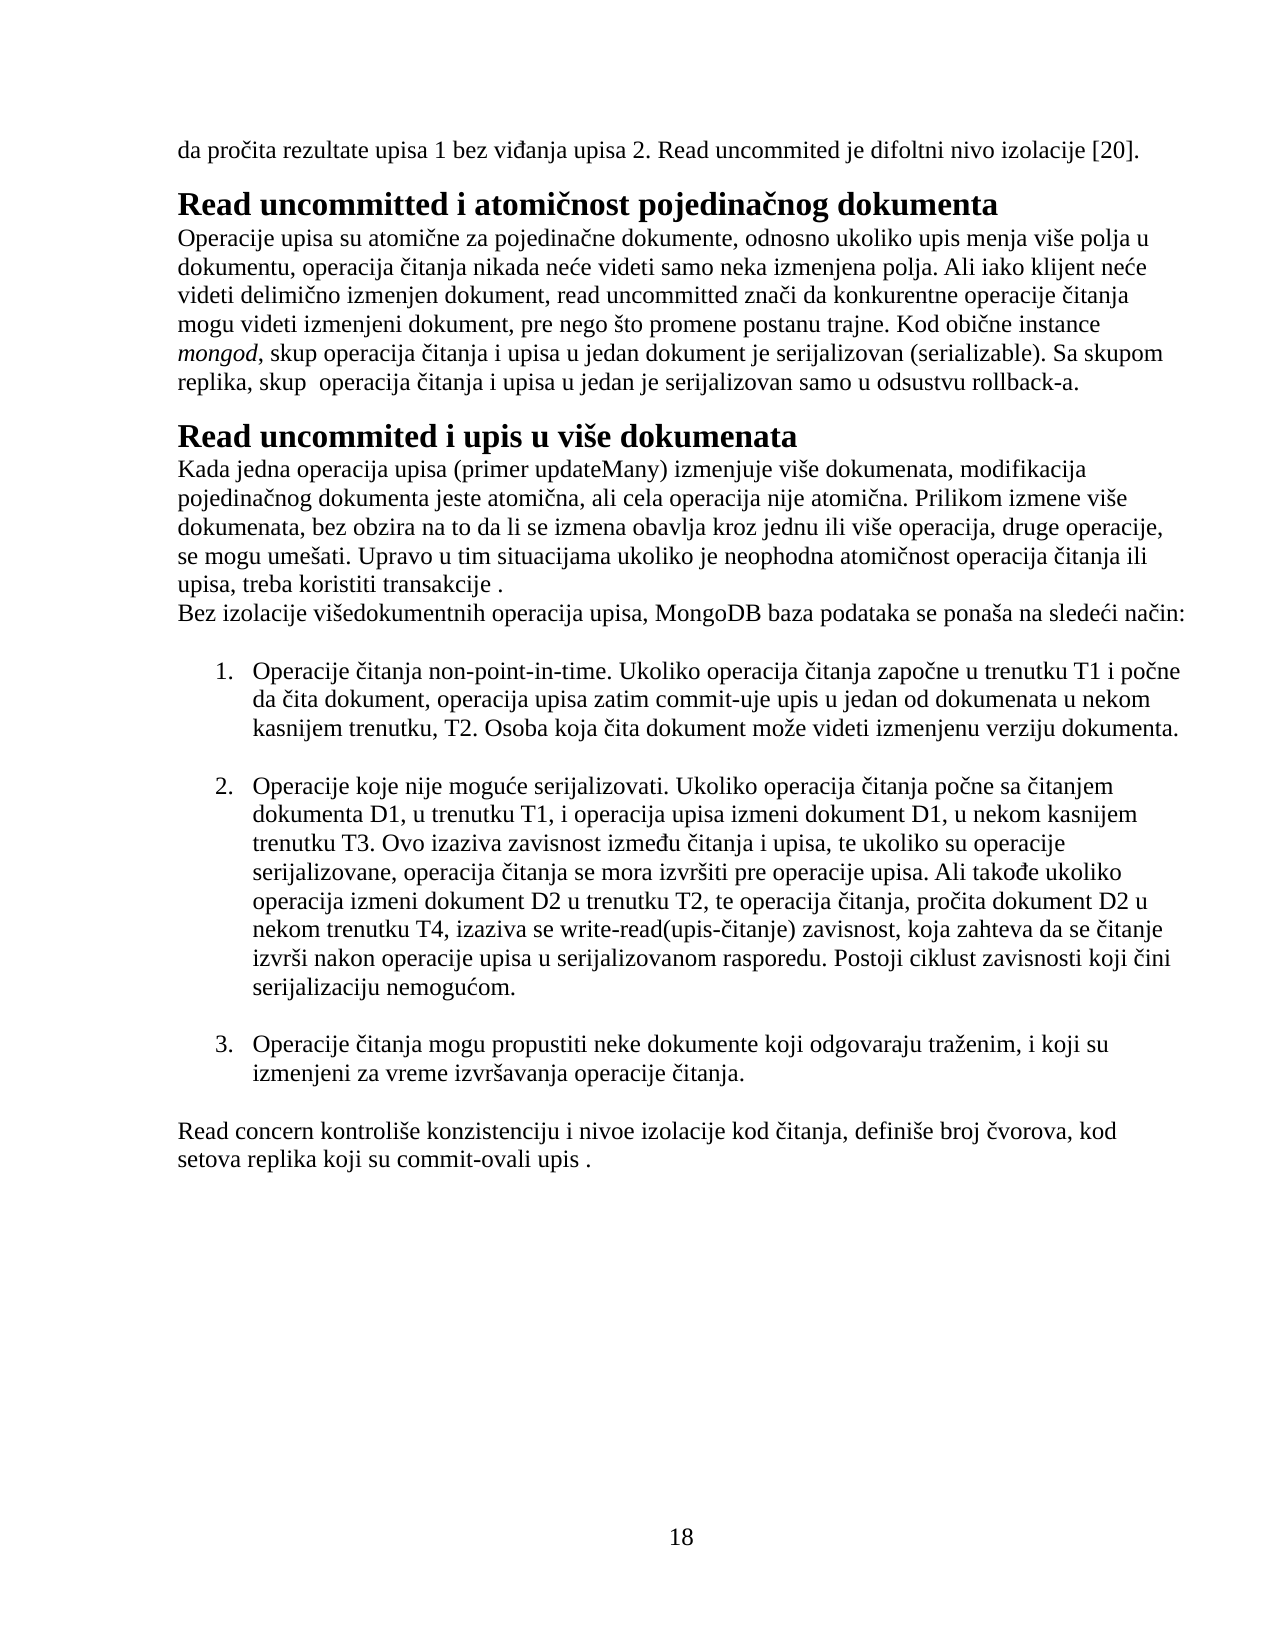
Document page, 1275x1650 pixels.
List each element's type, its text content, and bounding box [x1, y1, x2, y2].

subtitle Read uncommited i upis u više dokumenata [177, 416, 1186, 454]
text Kada jedna operacija upisa (primer updateMany) izmenjuje više dokumenata, modifikacija pojedinačnog dokumenta jeste atomična, ali cela operacija nije atomična. Prilikom izmene više dokumenata, bez obzira na to da li se izmena obavlja kroz jednu ili više operacija, druge operacije, se mogu umešati. Upravo u tim situacijama ukoliko je neophodna atomičnost operacija čitanja ili upisa, treba koristiti transakcije . [177, 454, 1186, 598]
text Read concern kontroliše konzistenciju i nivoe izolacije kod čitanja, definiše broj čvorova, kod setova replika koji su commit-ovali upis . [177, 1116, 1186, 1173]
text Bez izolacije višedokumentnih operacija upisa, MongoDB baza podataka se ponaša na sledeći način: [177, 598, 1186, 656]
list Operacije čitanja non-point-in-time. Ukoliko operacija čitanja započne u trenutku T1 i počne da čita dokument, operacija upisa zatim commit-uje upis u jedan od dokumenata u nekom kasnijem trenutku, T2. Osoba koja čita dokument može videti izmenjenu verziju dokumenta. [215, 656, 1186, 771]
subtitle Read uncommitted i atomičnost pojedinačnog dokumenta [177, 184, 1186, 223]
text Operacije upisa su atomične za pojedinačne dokumente, odnosno ukoliko upis menja više polja u dokumentu, operacija čitanja nikada neće videti samo neka izmenjena polja. Ali iako klijent neće videti delimično izmenjen dokument, read uncommitted znači da konkurentne operacije čitanja mogu videti izmenjeni dokument, pre nego što promene postanu trajne. Kod obične instance mongod, skup operacija čitanja i upisa u jedan dokument je serijalizovan (serializable). Sa skupom replika, skup operacija čitanja i upisa u jedan je serijalizovan samo u odsustvu rollback-a. [177, 223, 1186, 395]
list Operacije koje nije moguće serijalizovati. Ukoliko operacija čitanja počne sa čitanjem dokumenta D1, u trenutku T1, i operacija upisa izmeni dokument D1, u nekom kasnijem trenutku T3. Ovo izaziva zavisnost između čitanja i upisa, te ukoliko su operacije serijalizovane, operacija čitanja se mora izvršiti pre operacije upisa. Ali takođe ukoliko operacija izmeni dokument D2 u trenutku T2, te operacija čitanja, pročita dokument D2 u nekom trenutku T4, izaziva se write-read(upis-čitanje) zavisnost, koja zahteva da se čitanje izvrši nakon operacije upisa u serijalizovanom rasporedu. Postoji ciklust zavisnosti koji čini serijalizaciju nemogućom. [215, 771, 1186, 1029]
text da pročita rezultate upisa 1 bez viđanja upisa 2. Read uncommited je difoltni nivo izolacije [20]. [177, 135, 1186, 164]
list Operacije čitanja mogu propustiti neke dokumente koji odgovaraju traženim, i koji su izmenjeni za vreme izvršavanja operacije čitanja. [215, 1029, 1186, 1087]
